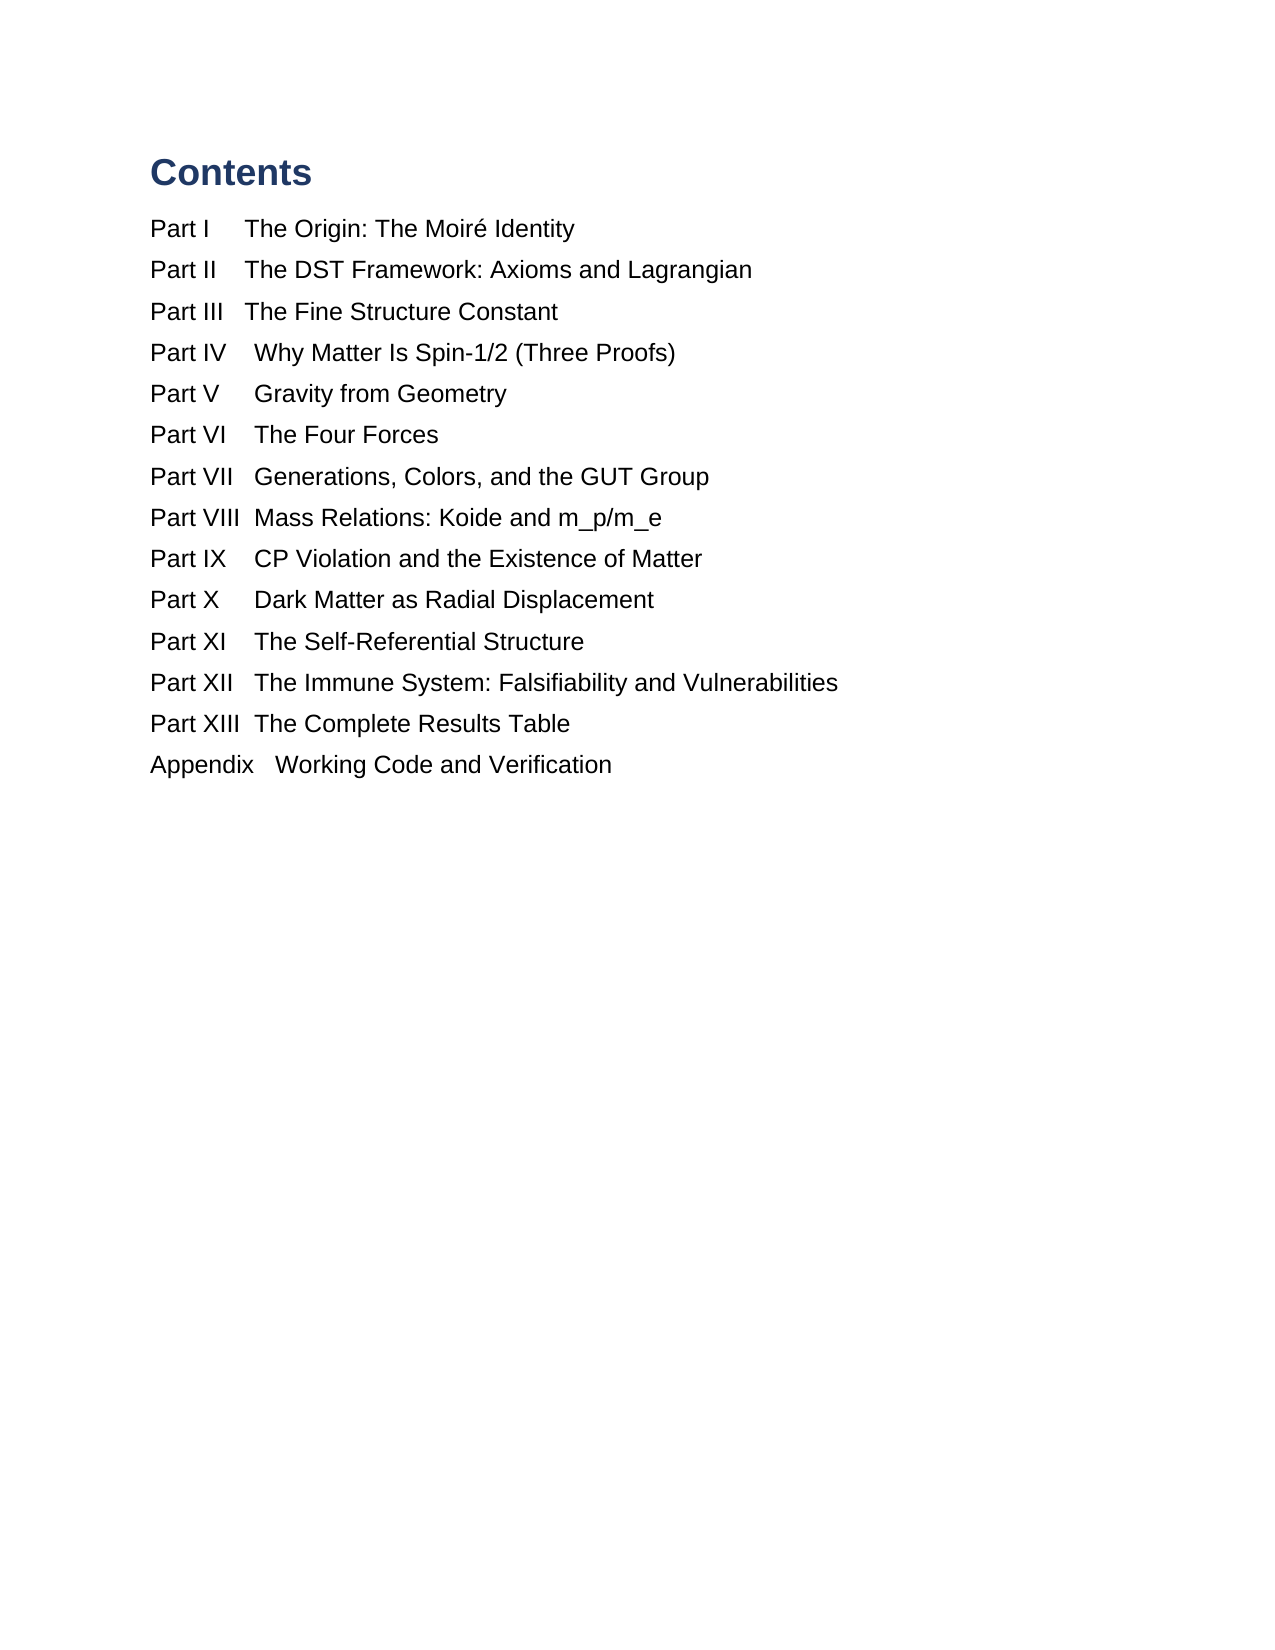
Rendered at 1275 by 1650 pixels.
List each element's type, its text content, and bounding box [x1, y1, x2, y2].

text Appendix Working Code and Verification [150, 750, 1125, 779]
text Part III The Fine Structure Constant [150, 296, 1125, 325]
text Part VI The Four Forces [150, 420, 1125, 449]
text Part XII The Immune System: Falsifiability and Vulnerabilities [150, 668, 1125, 696]
text Part V Gravity from Geometry [150, 379, 1125, 408]
text Part IV Why Matter Is Spin-1/2 (Three Proofs) [150, 338, 1125, 366]
text Part XI The Self-Referential Structure [150, 626, 1125, 655]
text Part II The DST Framework: Axioms and Lagrangian [150, 255, 1125, 284]
text Part VII Generations, Colors, and the GUT Group [150, 461, 1125, 490]
text Part I The Origin: The Moiré Identity [150, 214, 1125, 243]
subtitle Contents [150, 150, 1125, 193]
text Part VIII Mass Relations: Koide and m_p/m_e [150, 503, 1125, 531]
text Part XIII The Complete Results Table [150, 709, 1125, 738]
text Part X Dark Matter as Radial Displacement [150, 585, 1125, 614]
text Part IX CP Violation and the Existence of Matter [150, 544, 1125, 573]
